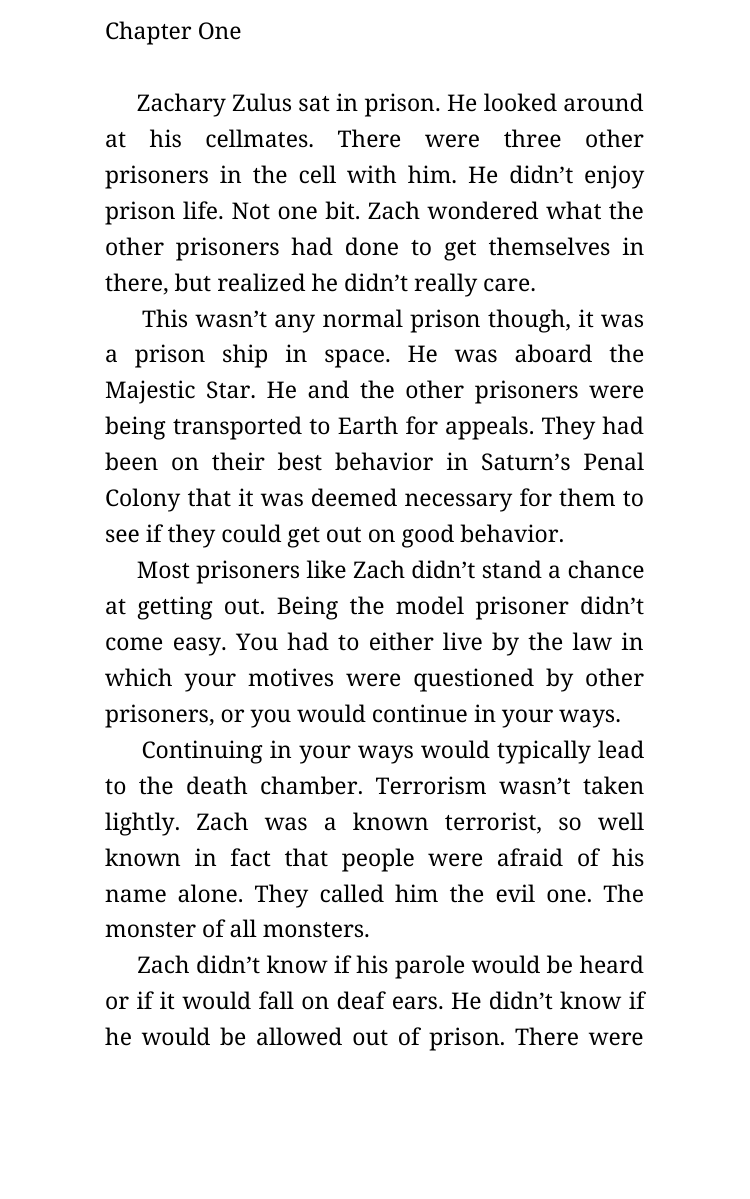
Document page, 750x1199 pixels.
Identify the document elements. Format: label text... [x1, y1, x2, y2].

text Continuing in your ways would typically lead to the death chamber. Terrorism wasn’t taken lightly. Zach was a known terrorist, so well known in fact that people were afraid of his name alone. They called him the evil one. The monster of all monsters. [105, 734, 645, 945]
text Most prisoners like Zach didn’t stand a chance at getting out. Being the model prisoner didn’t come easy. You had to either live by the law in which your motives were questioned by other prisoners, or you would continue in your ways. [105, 554, 645, 729]
text Zach didn’t know if his parole would be heard or if it would fall on deaf ears. He didn’t know if he would be allowed out of prison. There were [105, 949, 645, 1052]
text Chapter One [105, 15, 645, 46]
text This wasn’t any normal prison though, it was a prison ship in space. He was aboard the Majestic Star. He and the other prisoners were being transported to Earth for appeals. They had been on their best behavior in Saturn’s Penal Colony that it was deemed necessary for them to see if they could get out on good behavior. [105, 302, 645, 549]
text Zachary Zulus sat in prison. He looked around at his cellmates. There were three other prisoners in the cell with him. He didn’t enjoy prison life. Not one bit. Zach wondered what the other prisoners had done to get themselves in there, but realized he didn’t really care. [105, 87, 645, 298]
